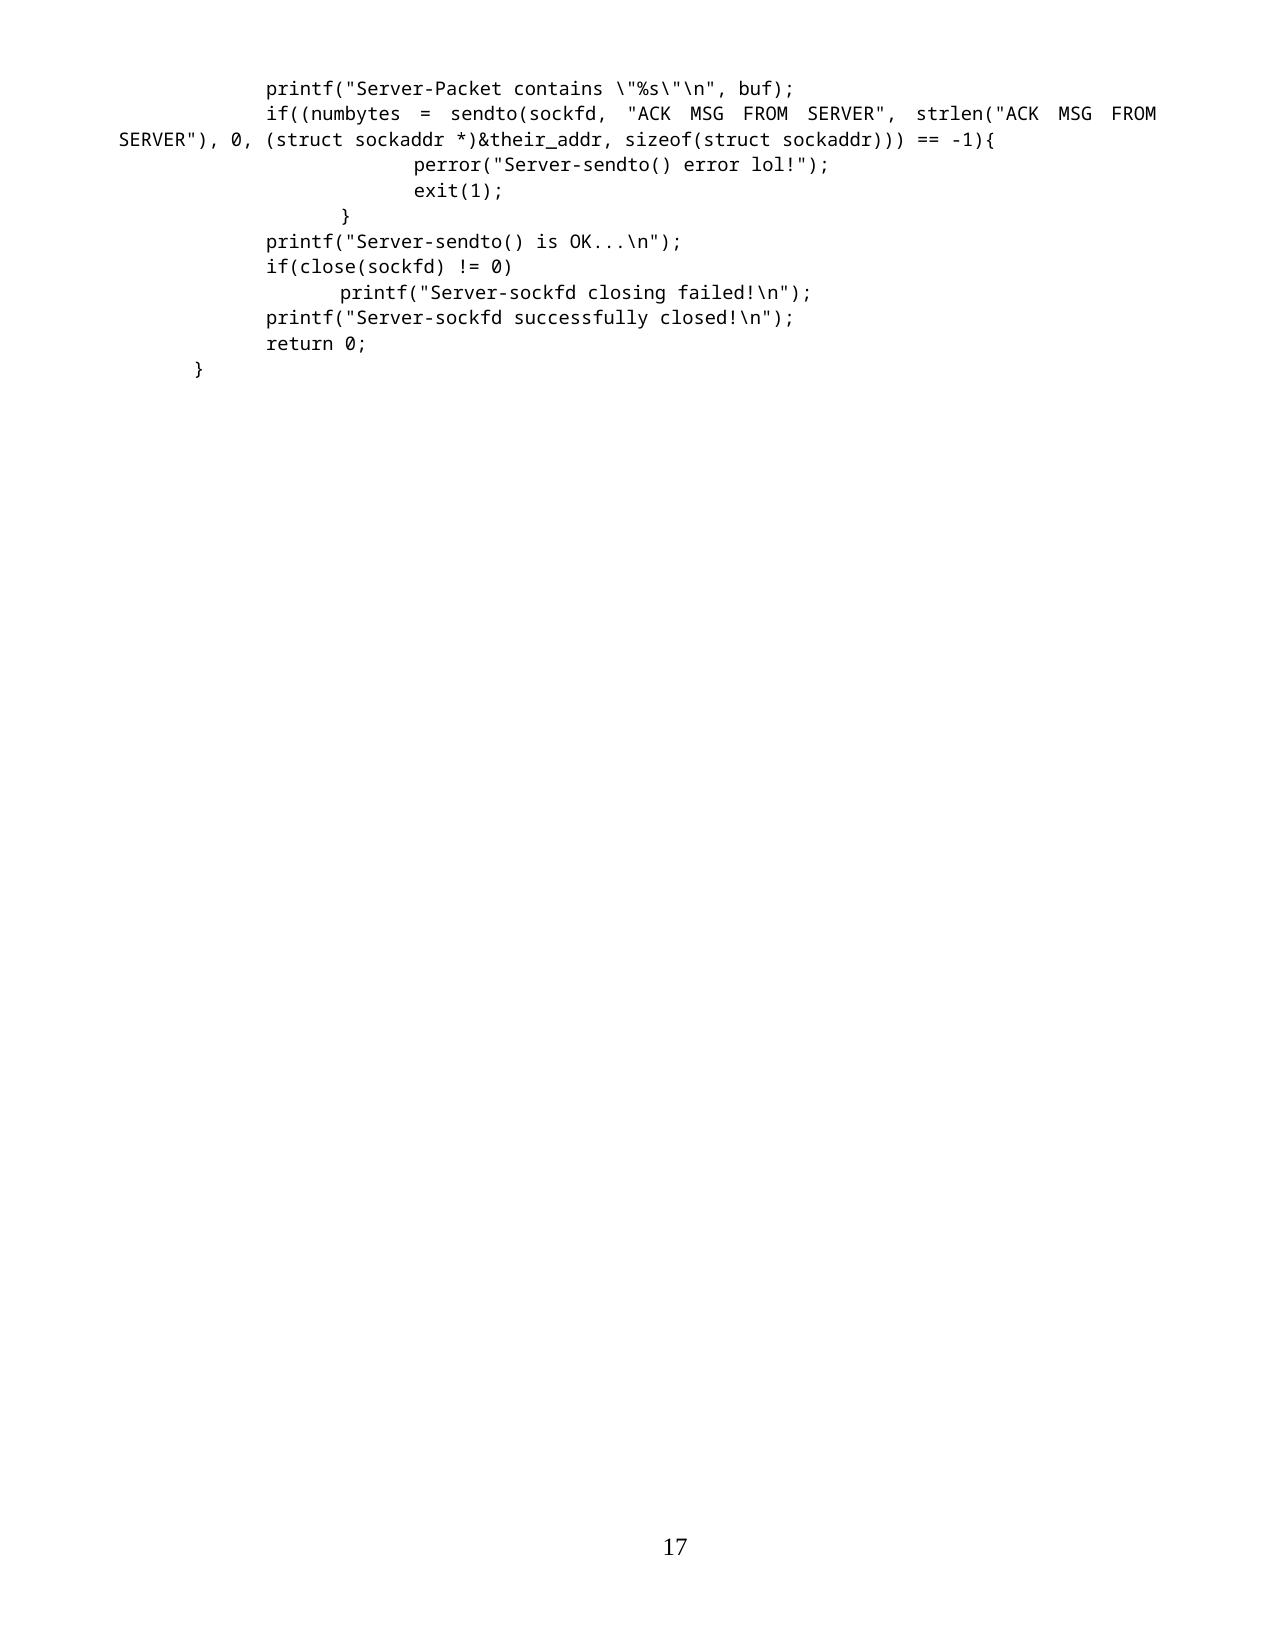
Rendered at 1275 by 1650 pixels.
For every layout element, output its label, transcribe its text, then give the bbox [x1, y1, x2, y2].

text return 0; [118, 330, 1157, 356]
text if((numbytes = sendto(sockfd, "ACK MSG FROM SERVER", strlen("ACK MSG FROM SERVER"), 0, (struct sockaddr *)&their_addr, sizeof(struct sockaddr))) == -1){ [118, 101, 1157, 152]
text perror("Server-sendto() error lol!"); [118, 152, 1157, 177]
text printf("Server-sockfd closing failed!\n"); [118, 279, 1157, 305]
text if(close(sockfd) != 0) [118, 254, 1157, 279]
text printf("Server-sockfd successfully closed!\n"); [118, 305, 1157, 330]
text printf("Server-Packet contains \"%s\"\n", buf); [118, 75, 1157, 101]
text } [118, 203, 1157, 228]
text } [118, 356, 1157, 381]
text exit(1); [118, 177, 1157, 203]
text printf("Server-sendto() is OK...\n"); [118, 228, 1157, 254]
